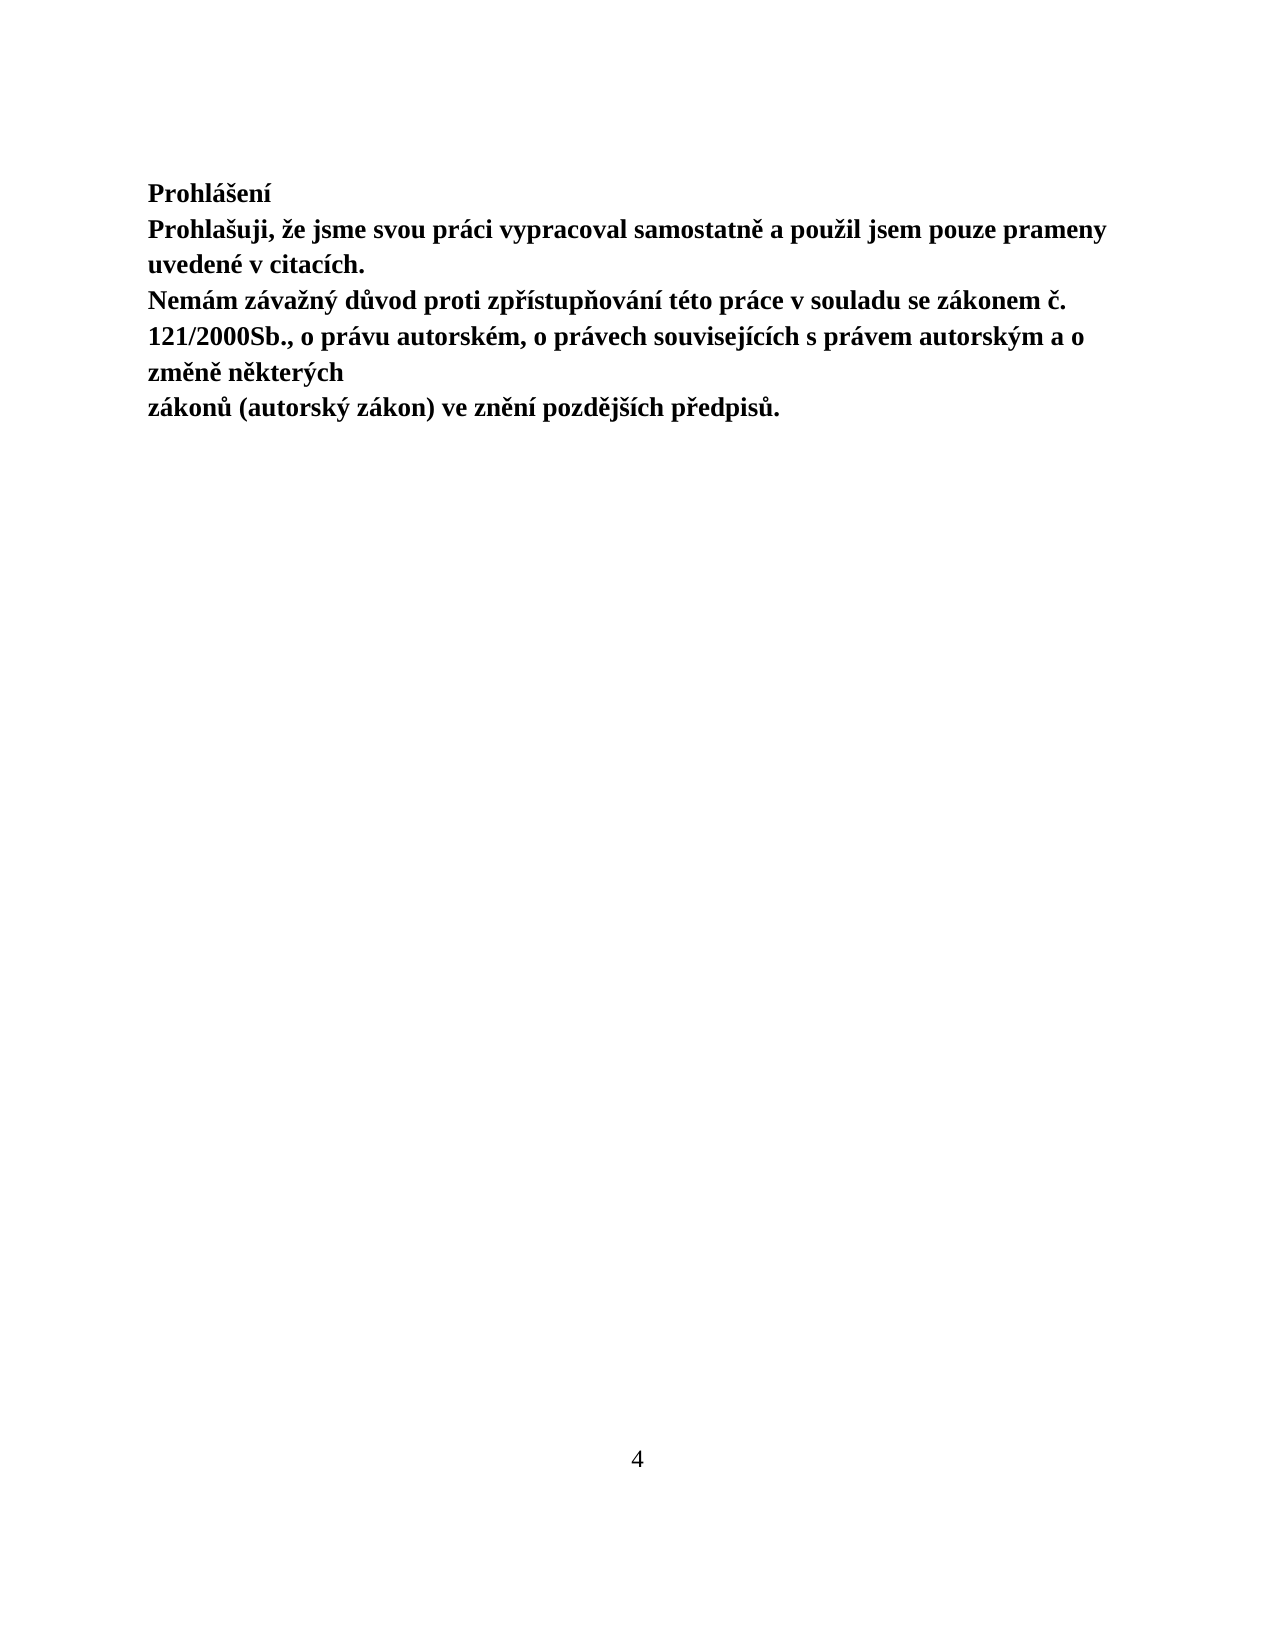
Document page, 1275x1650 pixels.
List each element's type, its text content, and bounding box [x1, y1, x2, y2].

text Prohlášení Prohlašuji, že jsme svou práci vypracoval samostatně a použil jsem pouze prameny uvedené v citacích. Nemám závažný důvod proti zpřístupňování této práce v souladu se zákonem č. 121/2000Sb., o právu autorském, o právech souvisejících s právem autorským a o změně některých zákonů (autorský zákon) ve znění pozdějších předpisů. [148, 177, 1127, 423]
